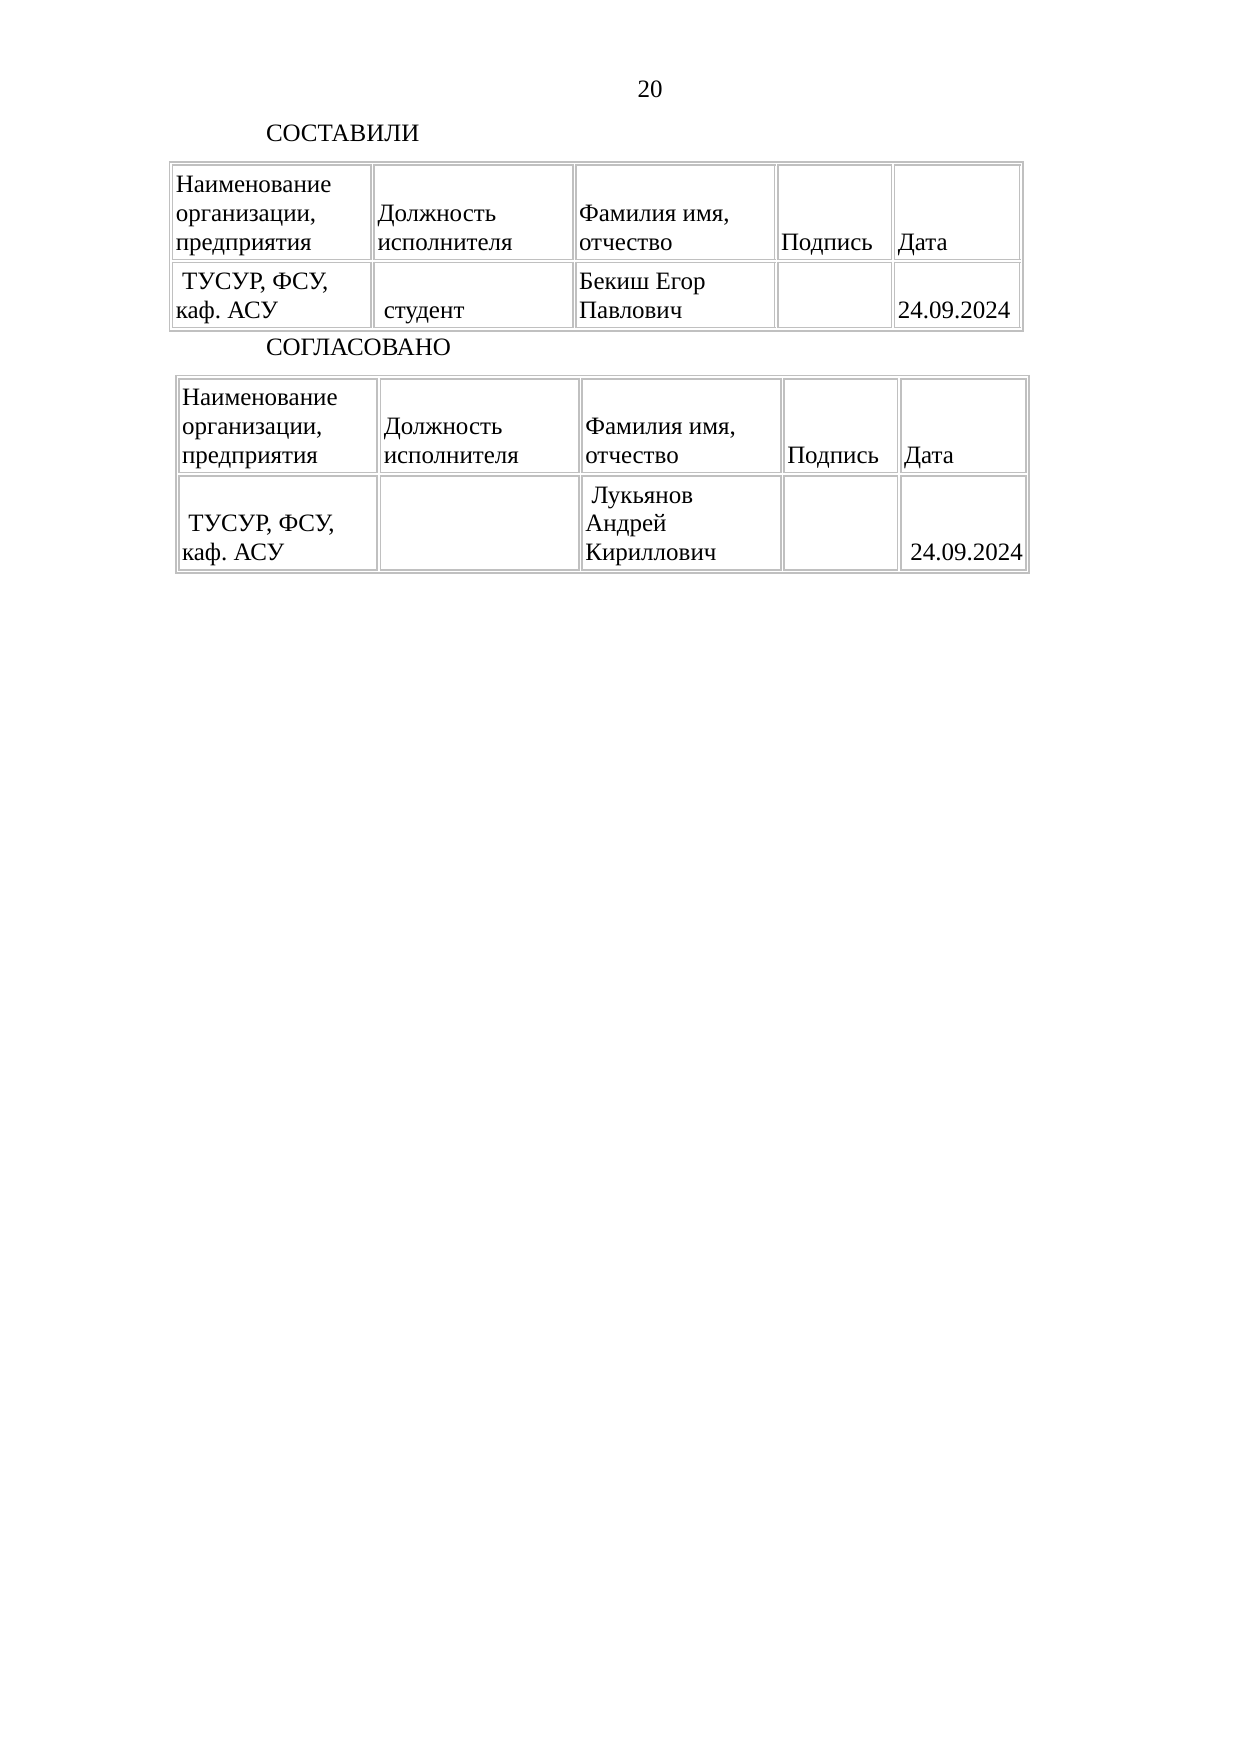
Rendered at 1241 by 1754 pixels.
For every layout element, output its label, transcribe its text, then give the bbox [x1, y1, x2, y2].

table_header Наименование организации, предприятия [173, 166, 370, 258]
table_header Должность исполнителя [375, 166, 572, 258]
table_cell [785, 477, 897, 569]
table_header Подпись [779, 166, 891, 258]
table_cell 24.09.2024 [902, 477, 1025, 569]
table_header Фамилия имя, отчество [583, 380, 780, 472]
table_cell студент [375, 263, 572, 327]
table_cell Бекиш Егор Павлович [577, 263, 774, 327]
table_header Фамилия имя, отчество [577, 166, 774, 258]
text СОГЛАСОВАНО [177, 332, 1122, 360]
table_header Наименование организации, предприятия [180, 380, 376, 472]
table_cell [381, 477, 578, 569]
table_header Подпись [785, 380, 897, 472]
table_cell ТУСУР, ФСУ, каф. АСУ [180, 477, 376, 569]
table_cell 24.09.2024 [895, 263, 1019, 327]
text СОСТАВИЛИ [177, 118, 1122, 147]
table_header Должность исполнителя [381, 380, 578, 472]
table_header Дата [902, 380, 1025, 472]
table_cell [779, 263, 891, 327]
table_header Дата [895, 166, 1019, 258]
table_cell ТУСУР, ФСУ, каф. АСУ [173, 263, 370, 327]
table_cell Лукьянов Андрей Кириллович [583, 477, 780, 569]
